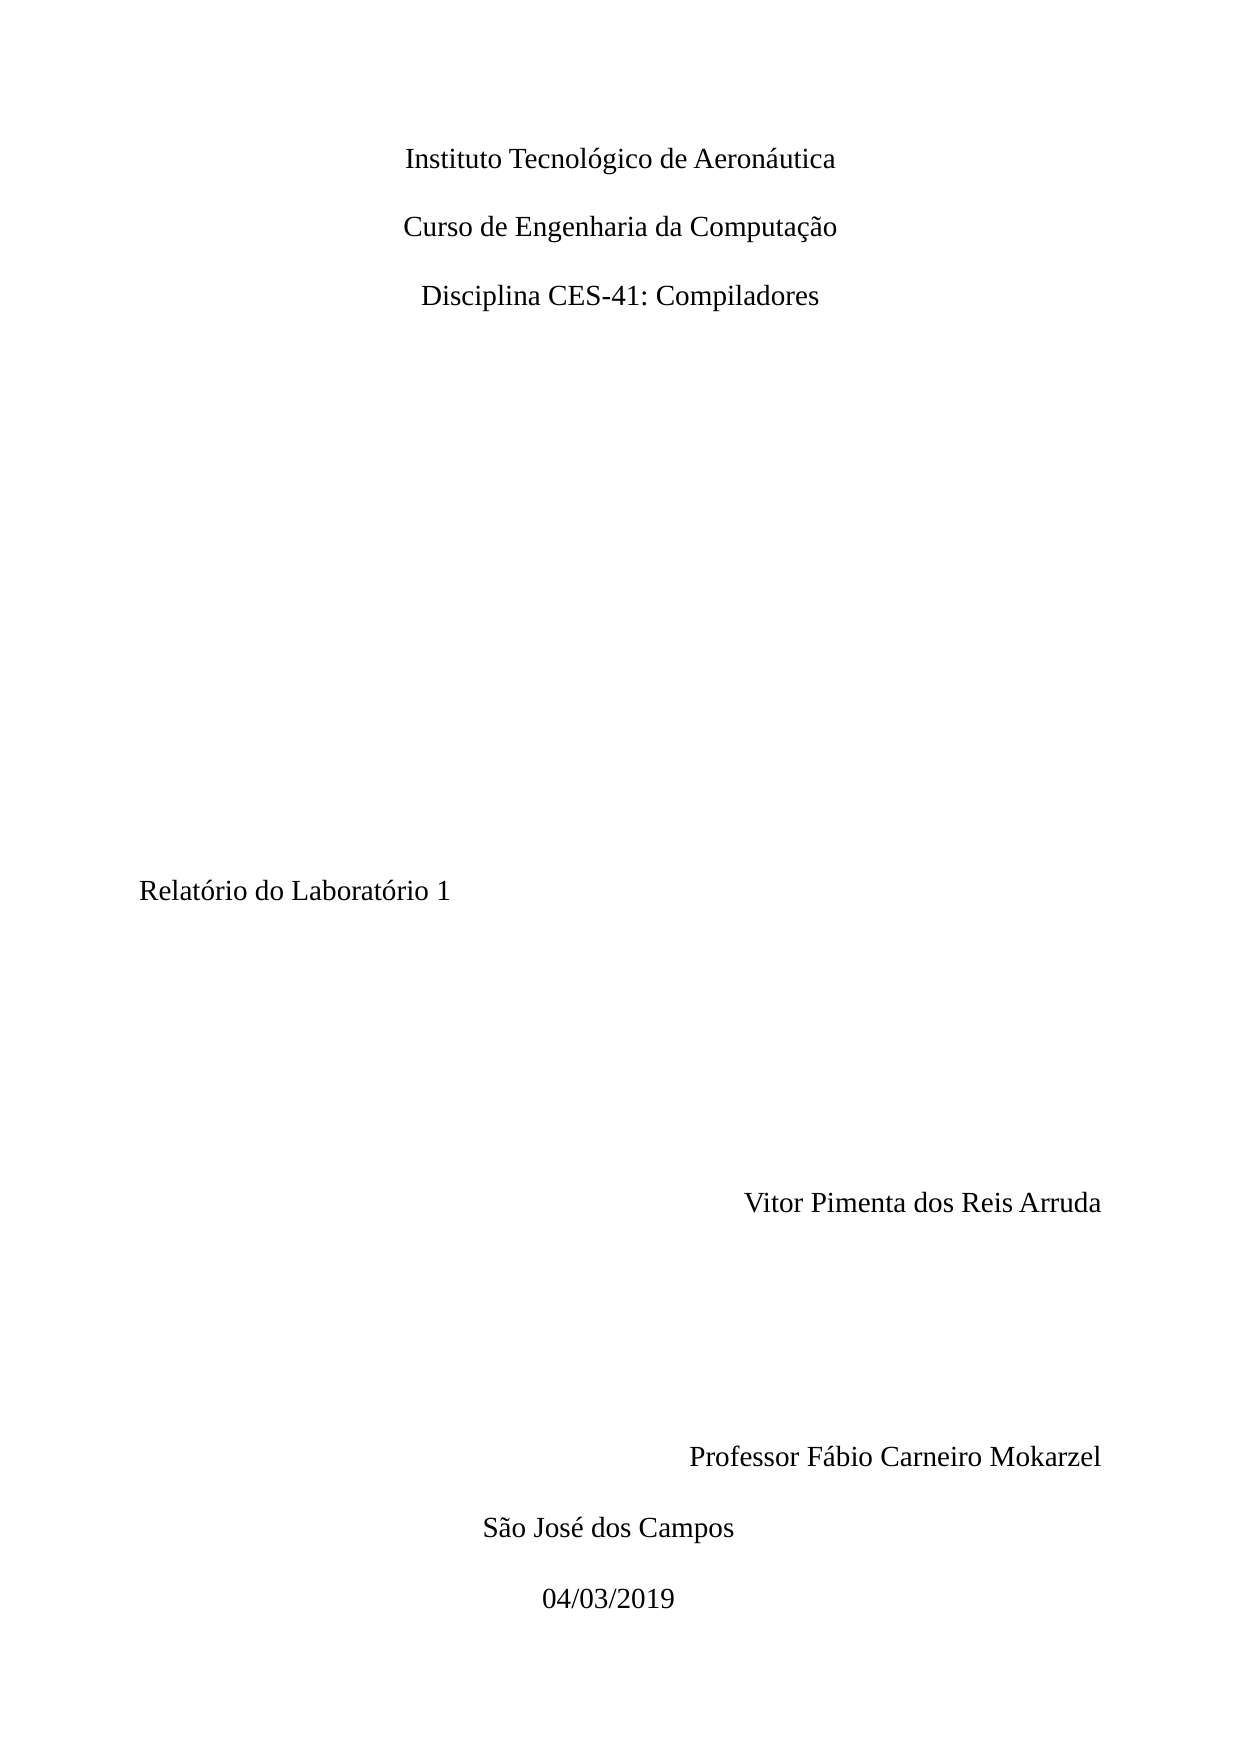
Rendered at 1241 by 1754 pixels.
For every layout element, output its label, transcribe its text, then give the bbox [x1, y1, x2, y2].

subtitle Curso de Engenharia da Computação [118, 212, 1122, 243]
subtitle Disciplina CES-41: Compiladores [118, 281, 1122, 312]
subtitle Professor Fábio Carneiro Mokarzel [115, 1439, 1101, 1473]
subtitle 04/03/2019 [115, 1582, 1101, 1615]
subtitle Vitor Pimenta dos Reis Arruda [316, 1185, 1101, 1218]
subtitle São José dos Campos [115, 1511, 1101, 1544]
subtitle Instituto Tecnológico de Aeronáutica [118, 143, 1122, 174]
subtitle Relatório do Laboratório 1 [139, 873, 924, 906]
